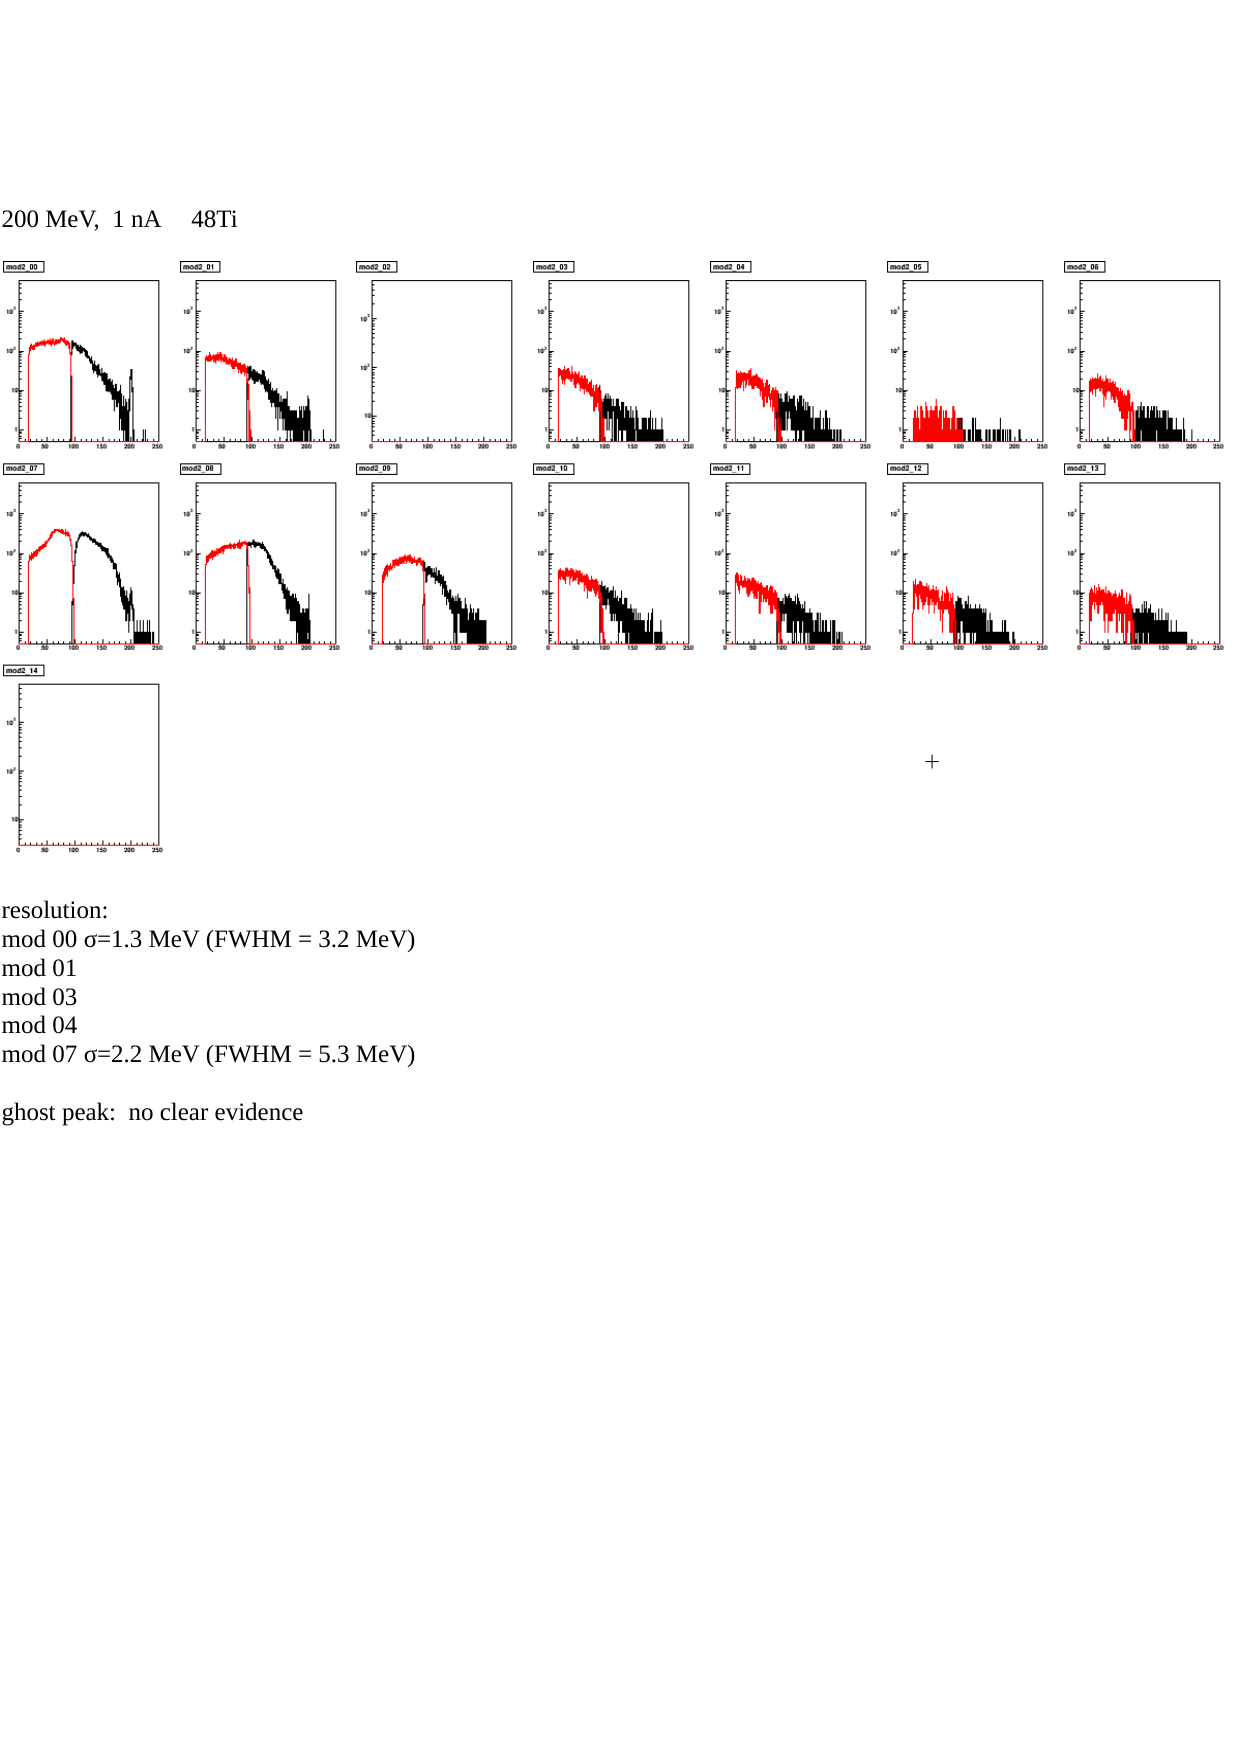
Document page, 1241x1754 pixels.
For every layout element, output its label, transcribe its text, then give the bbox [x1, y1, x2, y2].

text mod 00 σ=1.3 MeV (FWHM = 3.2 MeV) [1, 924, 1239, 953]
text mod 07 σ=2.2 MeV (FWHM = 5.3 MeV) [1, 1039, 1239, 1068]
text resolution: [1, 896, 1239, 924]
picture [1, 261, 1239, 867]
text mod 03 [1, 982, 1239, 1011]
text 200 MeV, 1 nA 48Ti [1, 204, 1239, 233]
text mod 01 [1, 953, 1239, 982]
text ghost peak: no clear evidence [1, 1097, 1239, 1126]
text mod 04 [1, 1011, 1239, 1039]
